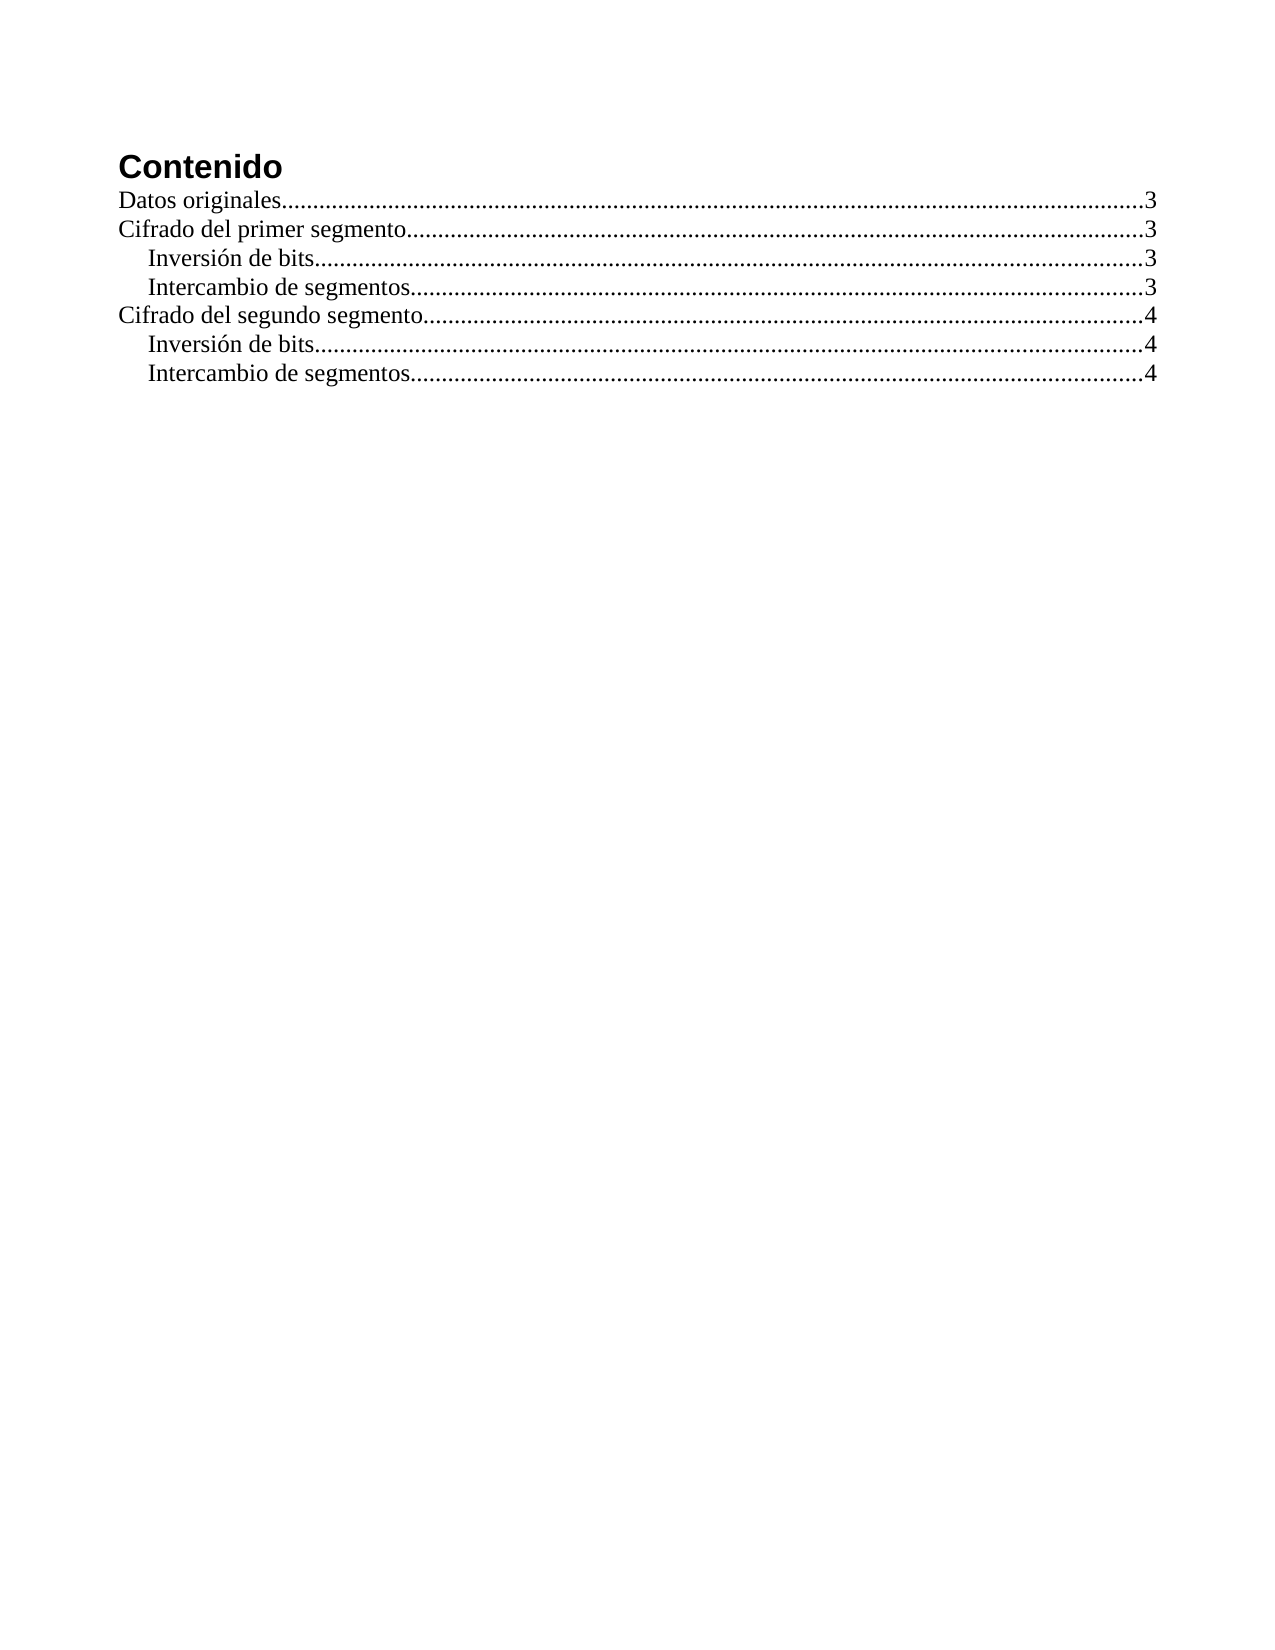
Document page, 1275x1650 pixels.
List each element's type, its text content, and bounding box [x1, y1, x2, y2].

subtitle Contenido [118, 147, 1157, 185]
text Inversión de bits 3 [148, 243, 1157, 272]
text Datos originales 3 [118, 185, 1157, 214]
text Inversión de bits 4 [148, 329, 1157, 358]
text Cifrado del segundo segmento 4 [118, 300, 1157, 329]
text Intercambio de segmentos 3 [148, 272, 1157, 300]
text Intercambio de segmentos 4 [148, 358, 1157, 387]
text Cifrado del primer segmento 3 [118, 214, 1157, 243]
